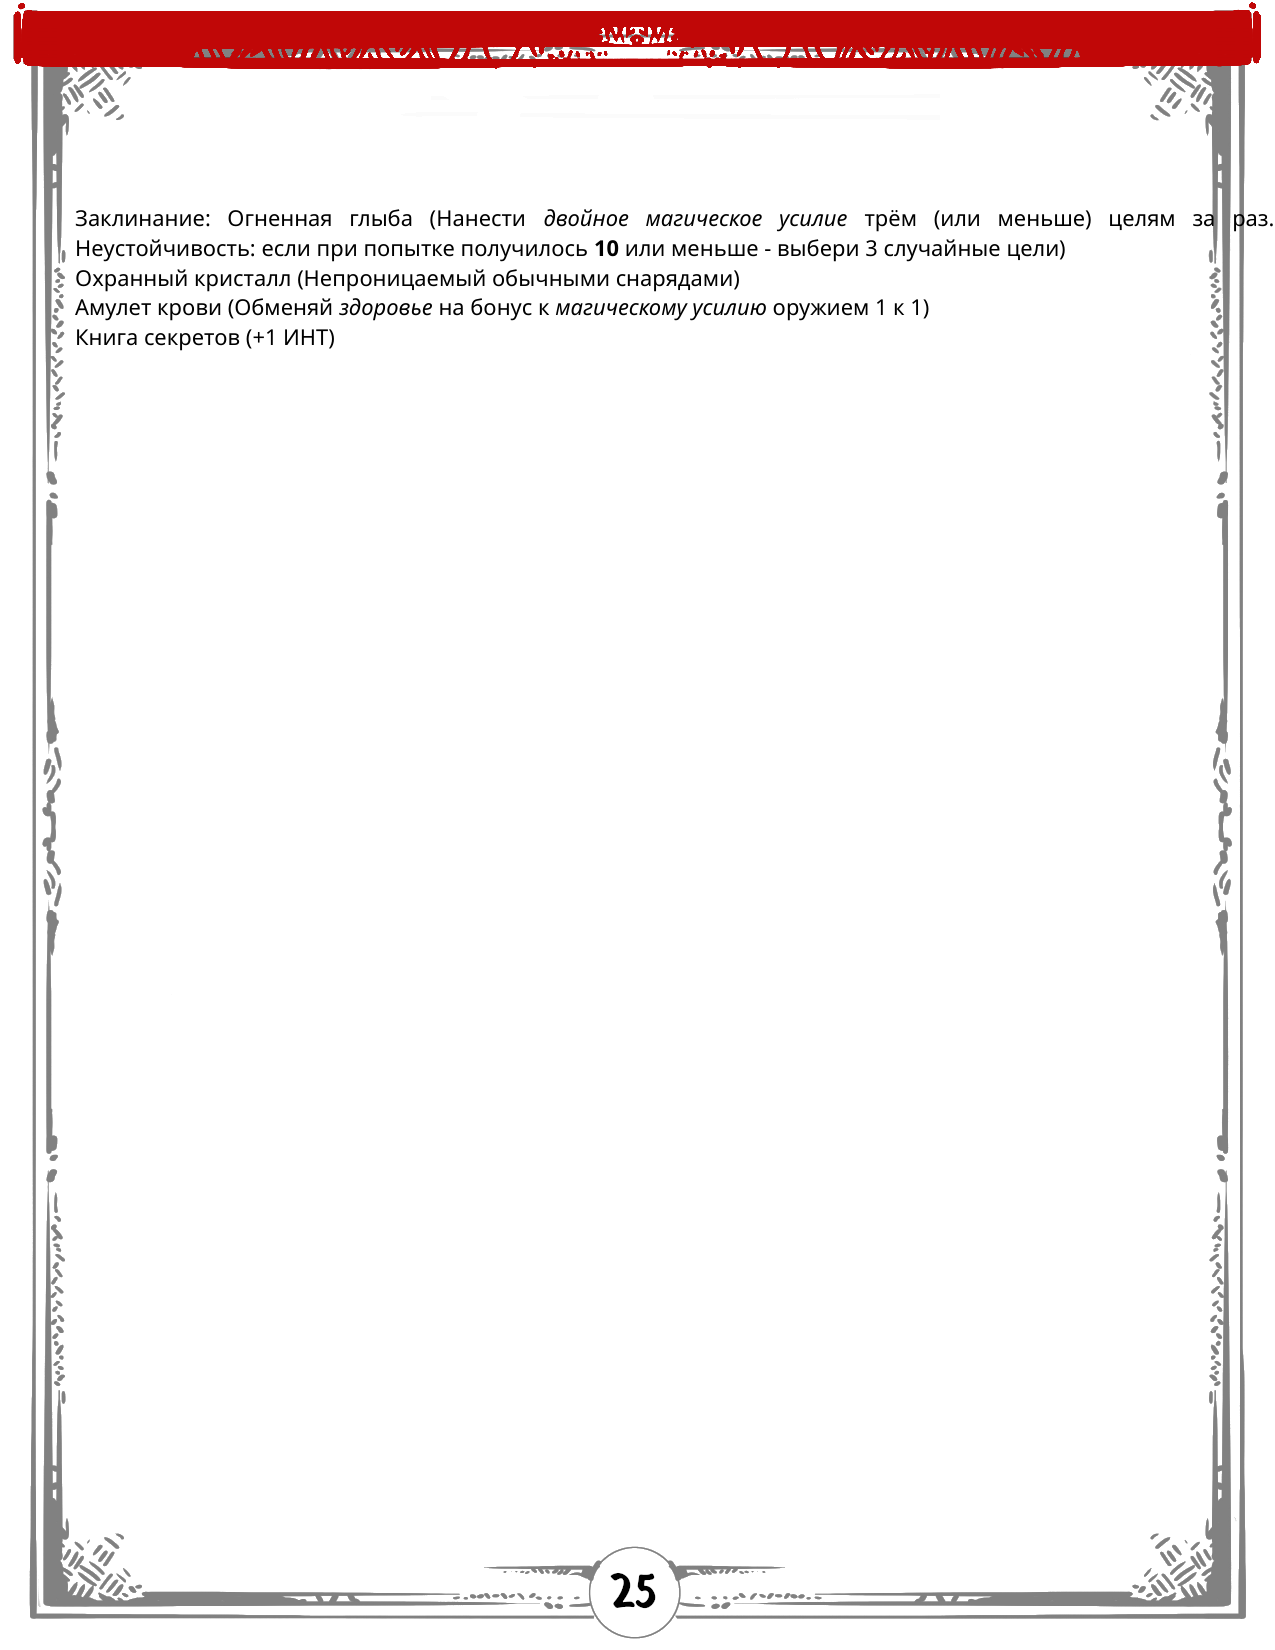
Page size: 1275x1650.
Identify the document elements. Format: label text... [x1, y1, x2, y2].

picture [0, 0, 1275, 1647]
text Книга секретов (+1 ИНТ) [75, 322, 1275, 352]
text Заклинание: Огненная глыба (Нанести двойное магическое усилие трём (или меньше) целям за раз. Неустойчивость: если при попытке получилось 10 или меньше - выбери 3 случайные цели) [75, 203, 1275, 263]
text Охранный кристалл (Непроницаемый обычными снарядами) [75, 263, 1275, 292]
text Амулет крови (Обменяй здоровье на бонус к магическому усилию оружием 1 к 1) [75, 292, 1275, 322]
